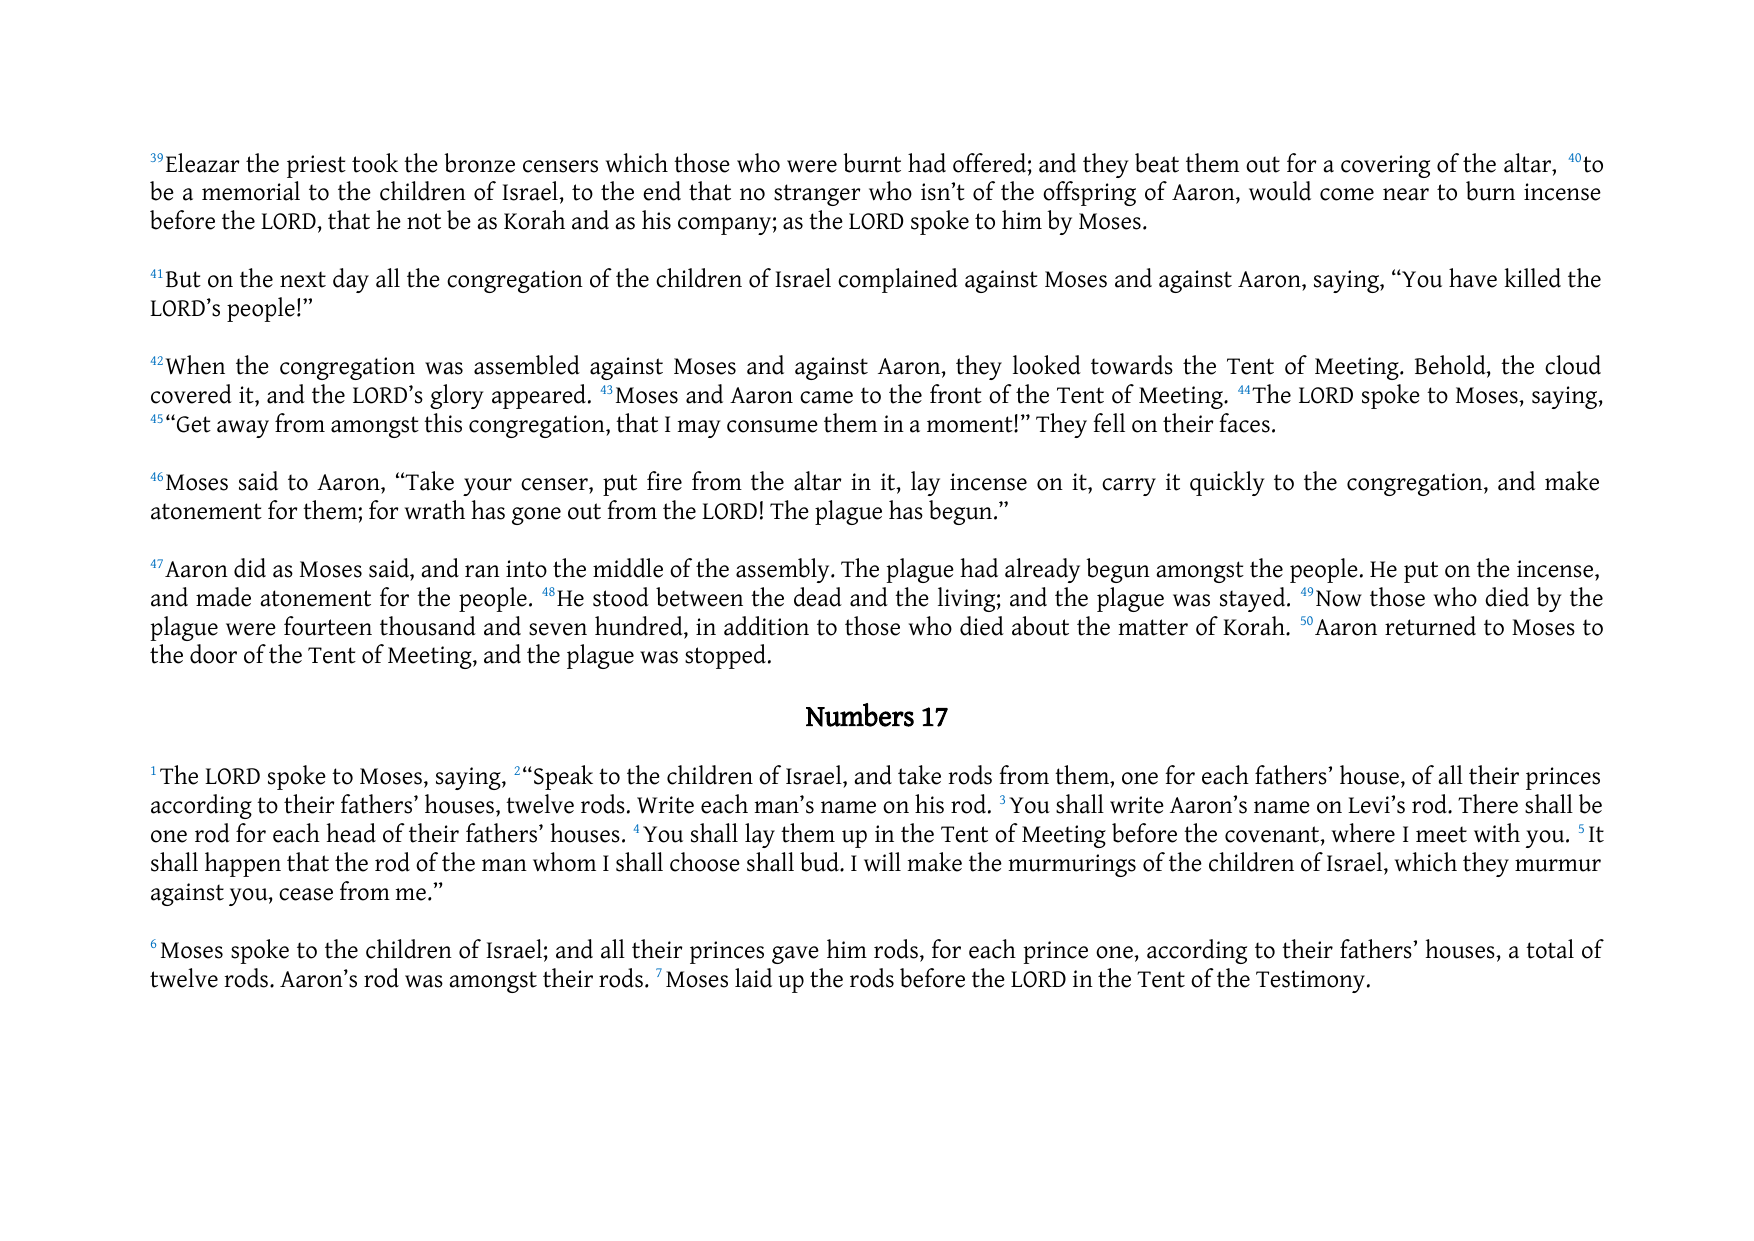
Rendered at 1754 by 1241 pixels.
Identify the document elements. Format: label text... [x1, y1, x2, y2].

text 41 But on the next day all the congregation of the children of Israel complained against Moses and against Aaron, saying, “You have killed the LORD’s people!” [150, 266, 1604, 323]
text 6 Moses spoke to the children of Israel; and all their princes gave him rods, for each prince one, according to their fathers’ houses, a total of twelve rods. Aaron’s rod was amongst their rods. 7 Moses laid up the rods before the LORD in the Tent of the Testimony. [150, 936, 1604, 994]
text 1 The LORD spoke to Moses, saying, 2 “Speak to the children of Israel, and take rods from them, one for each fathers’ house, of all their princes according to their fathers’ houses, twelve rods. Write each man’s name on his rod. 3 You shall write Aaron’s name on Levi’s rod. There shall be one rod for each head of their fathers’ houses. 4 You shall lay them up in the Tent of Meeting before the covenant, where I meet with you. 5 It shall happen that the rod of the man whom I shall choose shall bud. I will make the murmurings of the children of Israel, which they murmur against you, cease from me.” [150, 763, 1604, 907]
text 42 When the congregation was assembled against Moses and against Aaron, they looked towards the Tent of Meeting. Behold, the cloud covered it, and the LORD’s glory appeared. 43 Moses and Aaron came to the front of the Tent of Meeting. 44 The LORD spoke to Moses, saying, 45 “Get away from amongst this congregation, that I may consume them in a moment!” They fell on their faces. [150, 353, 1604, 439]
text 46 Moses said to Aaron, “Take your censer, put fire from the altar in it, lay incense on it, carry it quickly to the congregation, and make atonement for them; for wrath has gone out from the LORD! The plague has begun.” [150, 468, 1604, 526]
text 39 Eleazar the priest took the bronze censers which those who were burnt had offered; and they beat them out for a covering of the altar, 40 to be a memorial to the children of Israel, to the end that no stranger who isn’t of the offspring of Aaron, would come near to burn incense before the LORD, that he not be as Korah and as his company; as the LORD spoke to him by Moses. [150, 150, 1604, 237]
text 47 Aaron did as Moses said, and ran into the middle of the assembly. The plague had already begun amongst the people. He put on the incense, and made atonement for the people. 48 He stood between the dead and the living; and the plague was stayed. 49 Now those who died by the plague were fourteen thousand and seven hundred, in addition to those who died about the matter of Korah. 50 Aaron returned to Moses to the door of the Tent of Meeting, and the plague was stopped. [150, 555, 1604, 671]
text Numbers 17 [150, 700, 1604, 733]
